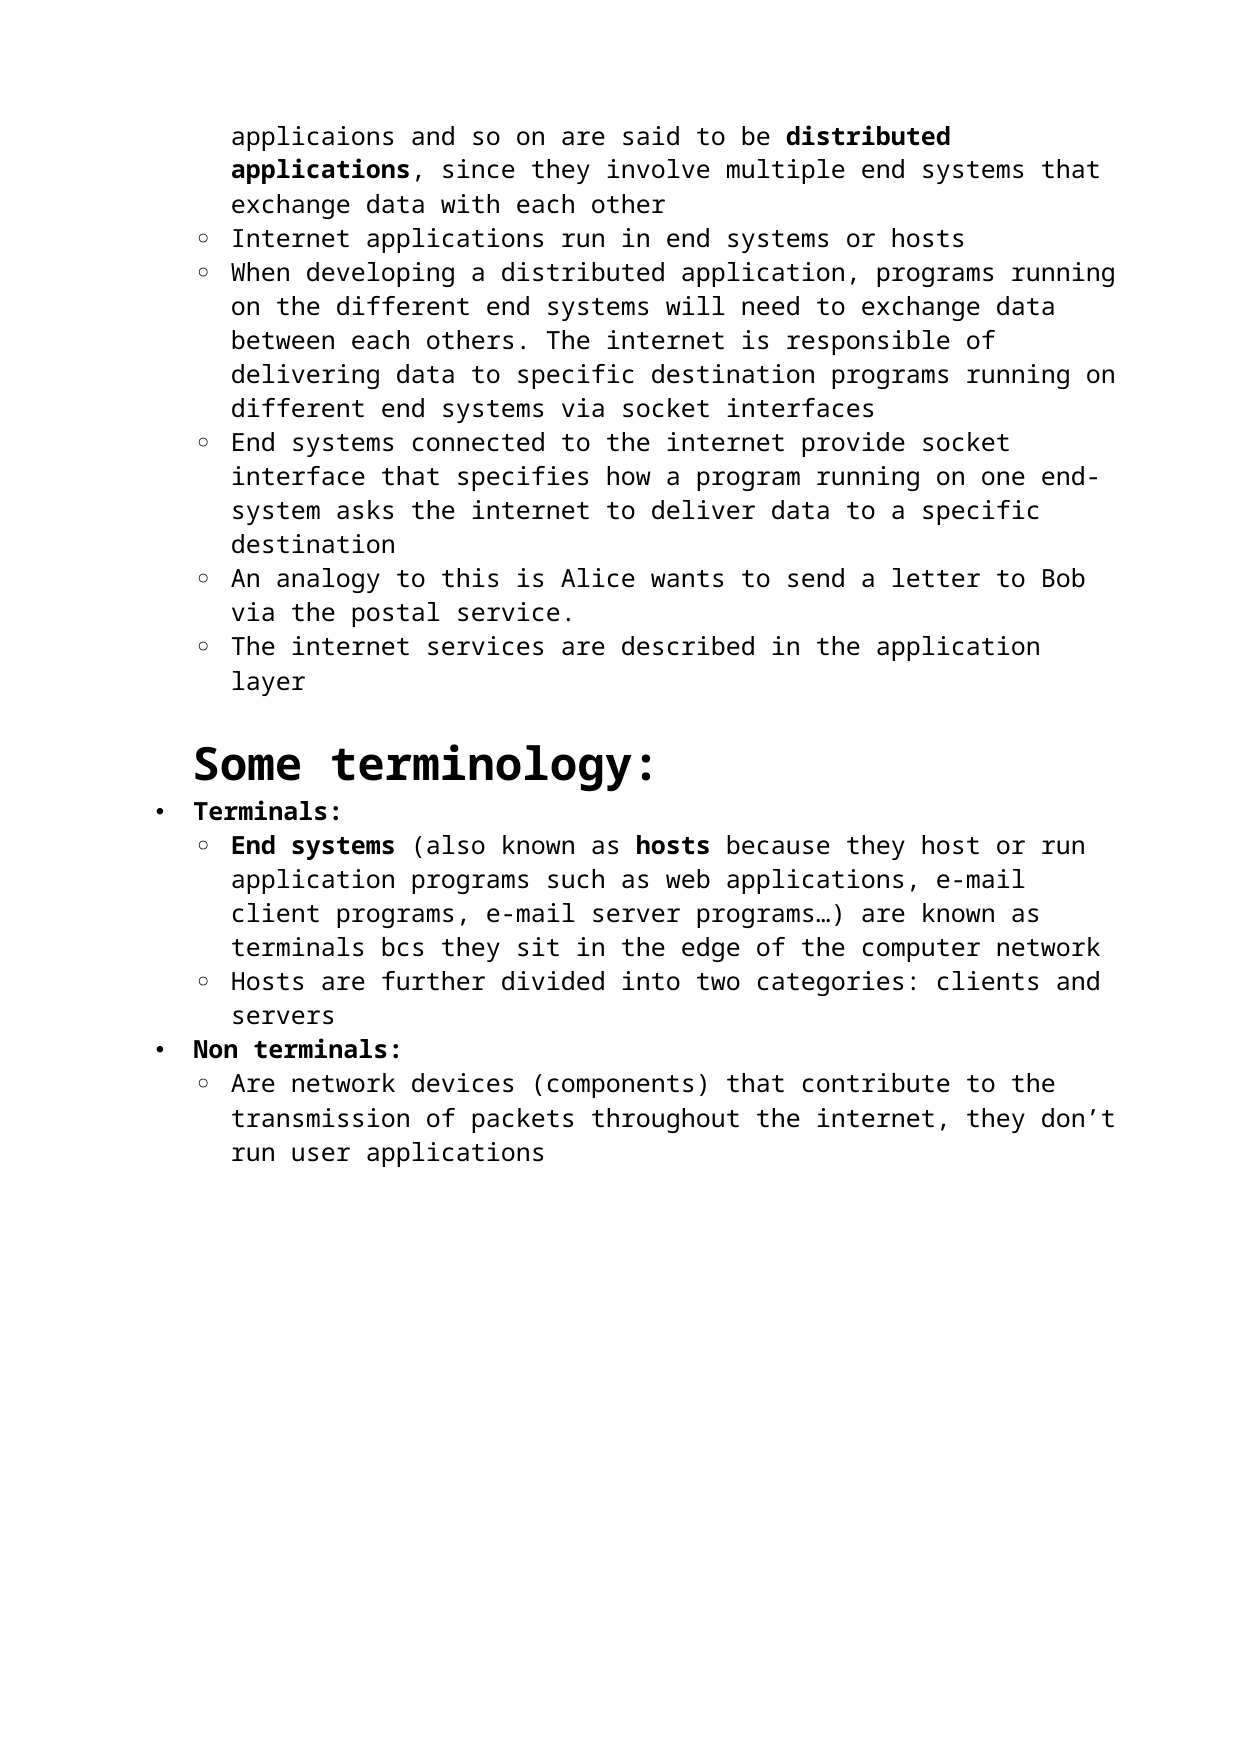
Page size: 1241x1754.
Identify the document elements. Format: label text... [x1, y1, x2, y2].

list An analogy to this is Alice wants to send a letter to Bob via the postal service. [193, 561, 1122, 629]
list End systems (also known as hosts because they host or run application programs such as web applications, e-mail client programs, e-mail server programs…) are known as terminals bcs they sit in the edge of the computer network [193, 828, 1122, 964]
list Are network devices (components) that contribute to the transmission of packets throughout the internet, they don’t run user applications [193, 1066, 1122, 1168]
list End systems connected to the internet provide socket interface that specifies how a program running on one end-system asks the internet to deliver data to a specific destination [193, 425, 1122, 561]
list Non terminals: [156, 1032, 1122, 1066]
list Internet applications run in end systems or hosts [193, 220, 1122, 254]
list applicaions and so on are said to be distributed applications, since they involve multiple end systems that exchange data with each other [193, 118, 1122, 220]
list The internet services are described in the application layer [193, 629, 1122, 697]
list Terminals: [156, 794, 1122, 828]
text Some terminology: [118, 731, 1122, 794]
list When developing a distributed application, programs running on the different end systems will need to exchange data between each others. The internet is responsible of delivering data to specific destination programs running on different end systems via socket interfaces [193, 254, 1122, 425]
list Hosts are further divided into two categories: clients and servers [193, 964, 1122, 1032]
